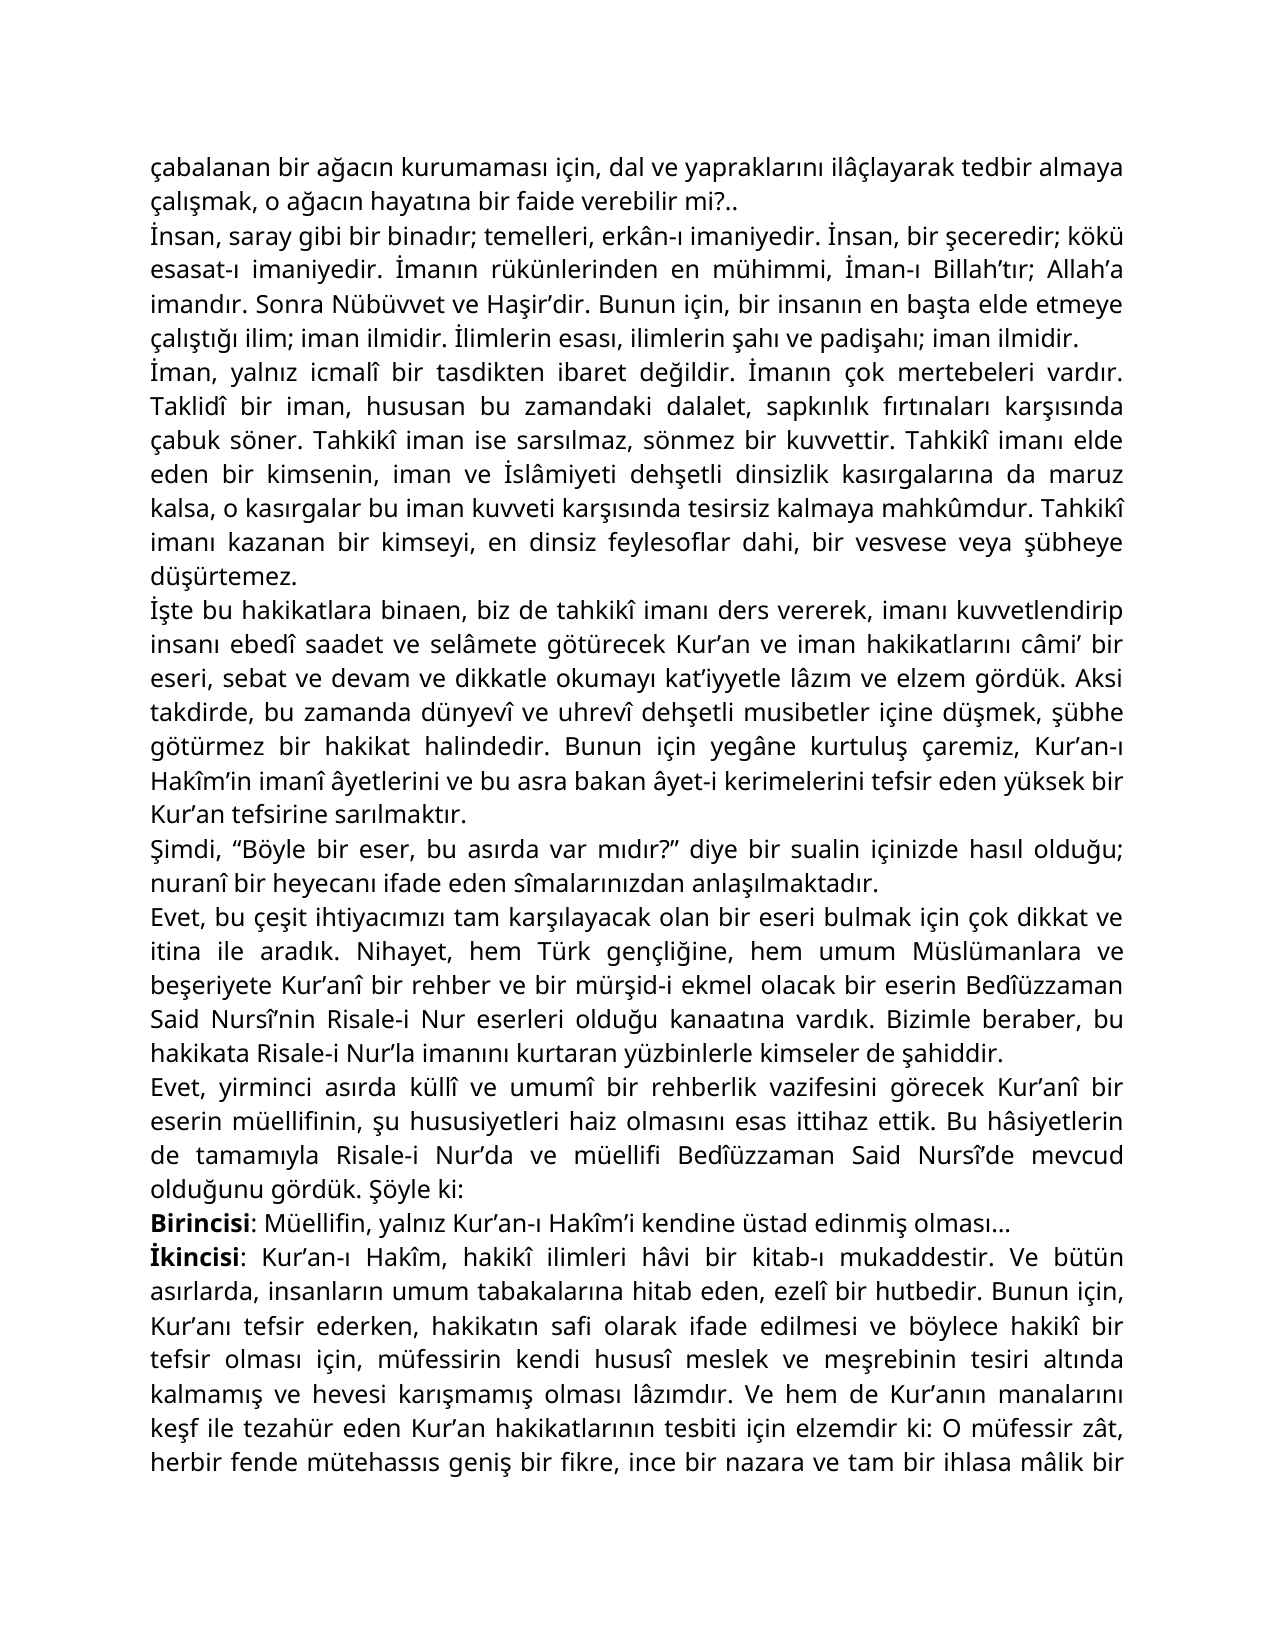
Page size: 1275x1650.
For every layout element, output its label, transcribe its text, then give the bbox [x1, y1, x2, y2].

text İnsan, saray gibi bir binadır; temelleri, erkân-ı imaniyedir. İnsan, bir şeceredir; kökü esasat-ı imaniyedir. İmanın rükünlerinden en mühimmi, İman-ı Billah’tır; Allah’a imandır. Sonra Nübüvvet ve Haşir’dir. Bunun için, bir insanın en başta elde etmeye çalıştığı ilim; iman ilmidir. İlimlerin esası, ilimlerin şahı ve padişahı; iman ilmidir. [150, 218, 1125, 354]
text Şimdi, “Böyle bir eser, bu asırda var mıdır?” diye bir sualin içinizde hasıl olduğu; nuranî bir heyecanı ifade eden sîmalarınızdan anlaşılmaktadır. [150, 831, 1125, 899]
text Evet, bu çeşit ihtiyacımızı tam karşılayacak olan bir eseri bulmak için çok dikkat ve itina ile aradık. Nihayet, hem Türk gençliğine, hem umum Müslümanlara ve beşeriyete Kur’anî bir rehber ve bir mürşid-i ekmel olacak bir eserin Bedîüzzaman Said Nursî’nin Risale-i Nur eserleri olduğu kanaatına vardık. Bizimle beraber, bu hakikata Risale-i Nur’la imanını kurtaran yüzbinlerle kimseler de şahiddir. [150, 899, 1125, 1070]
text Evet, yirminci asırda küllî ve umumî bir rehberlik vazifesini görecek Kur’anî bir eserin müellifinin, şu hususiyetleri haiz olmasını esas ittihaz ettik. Bu hâsiyetlerin de tamamıyla Risale-i Nur’da ve müellifi Bedîüzzaman Said Nursî’de mevcud olduğunu gördük. Şöyle ki: [150, 1070, 1125, 1206]
text Birincisi: Müellifin, yalnız Kur’an-ı Hakîm’i kendine üstad edinmiş olması… [150, 1206, 1125, 1240]
text İkincisi: Kur’an-ı Hakîm, hakikî ilimleri hâvi bir kitab-ı mukaddestir. Ve bütün asırlarda, insanların umum tabakalarına hitab eden, ezelî bir hutbedir. Bunun için, Kur’anı tefsir ederken, hakikatın safi olarak ifade edilmesi ve böylece hakikî bir tefsir olması için, müfessirin kendi hususî meslek ve meşrebinin tesiri altında kalmamış ve hevesi karışmamış olması lâzımdır. Ve hem de Kur’anın manalarını keşf ile tezahür eden Kur’an hakikatlarının tesbiti için elzemdir ki: O müfessir zât, herbir fende mütehassıs geniş bir fikre, ince bir nazara ve tam bir ihlasa mâlik bir [150, 1240, 1125, 1478]
text İşte bu hakikatlara binaen, biz de tahkikî imanı ders vererek, imanı kuvvetlendirip insanı ebedî saadet ve selâmete götürecek Kur’an ve iman hakikatlarını câmi’ bir eseri, sebat ve devam ve dikkatle okumayı kat’iyyetle lâzım ve elzem gördük. Aksi takdirde, bu zamanda dünyevî ve uhrevî dehşetli musibetler içine düşmek, şübhe götürmez bir hakikat halindedir. Bunun için yegâne kurtuluş çaremiz, Kur’an-ı Hakîm’in imanî âyetlerini ve bu asra bakan âyet-i kerimelerini tefsir eden yüksek bir Kur’an tefsirine sarılmaktır. [150, 593, 1125, 831]
text çabalanan bir ağacın kurumaması için, dal ve yapraklarını ilâçlayarak tedbir almaya çalışmak, o ağacın hayatına bir faide verebilir mi?.. [150, 150, 1125, 218]
text İman, yalnız icmalî bir tasdikten ibaret değildir. İmanın çok mertebeleri vardır. Taklidî bir iman, hususan bu zamandaki dalalet, sapkınlık fırtınaları karşısında çabuk söner. Tahkikî iman ise sarsılmaz, sönmez bir kuvvettir. Tahkikî imanı elde eden bir kimsenin, iman ve İslâmiyeti dehşetli dinsizlik kasırgalarına da maruz kalsa, o kasırgalar bu iman kuvveti karşısında tesirsiz kalmaya mahkûmdur. Tahkikî imanı kazanan bir kimseyi, en dinsiz feylesoflar dahi, bir vesvese veya şübheye düşürtemez. [150, 354, 1125, 593]
